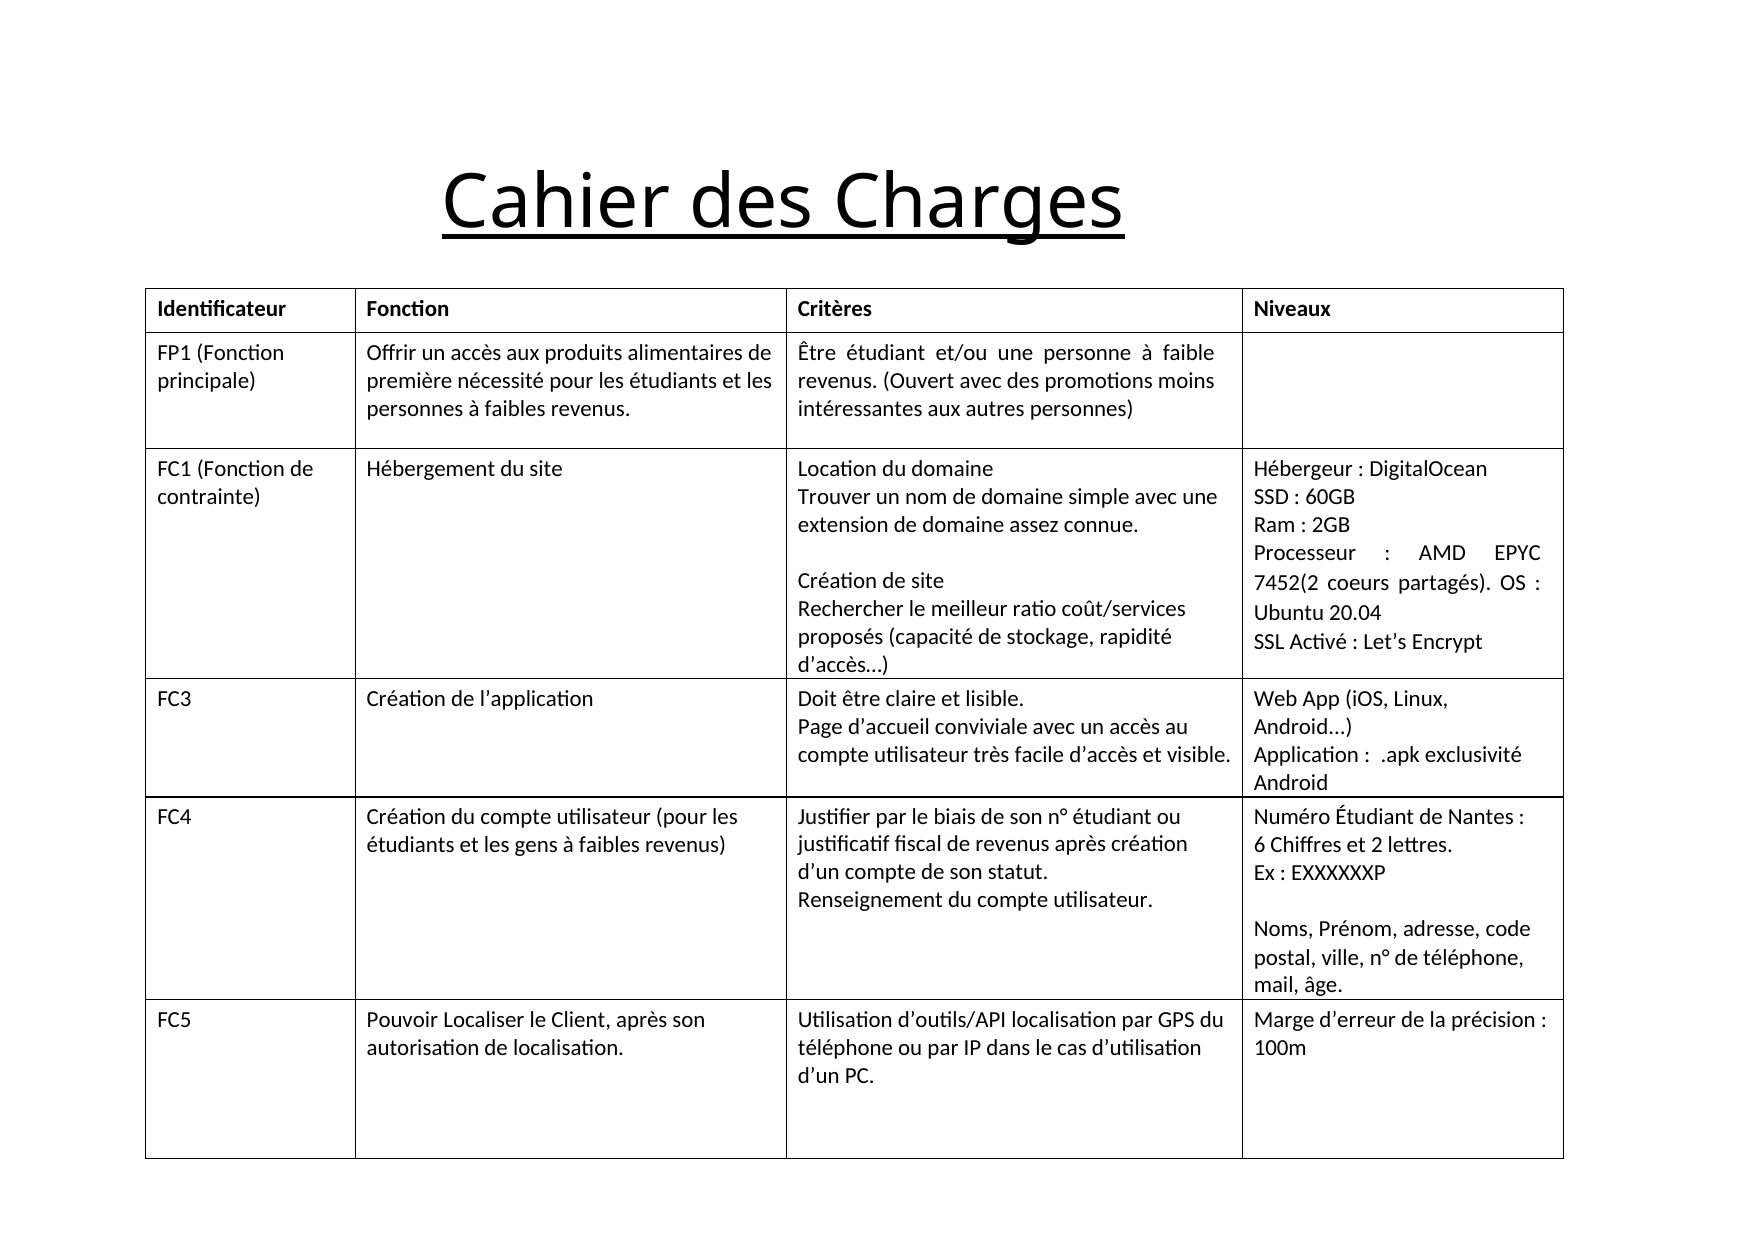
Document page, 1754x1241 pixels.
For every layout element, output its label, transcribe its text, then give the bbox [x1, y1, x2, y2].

table_cell FC3 [146, 679, 355, 796]
table_cell Création de l’application [356, 679, 786, 796]
table_cell [1243, 333, 1563, 448]
table_cell Pouvoir Localiser le Client, après son autorisation de localisation. [356, 1000, 786, 1157]
table_header Fonction [356, 289, 786, 332]
table_cell FP1 (Fonction principale) [146, 333, 355, 448]
table_cell Hébergeur : DigitalOcean SSD : 60GB Ram : 2GB Processeur : AMD EPYC 7452(2 coeurs partagés). OS : Ubuntu 20.04 SSL Activé : Let’s Encrypt [1243, 449, 1563, 678]
text Cahier des Charges [0, 148, 1568, 250]
table_header Critères [787, 289, 1242, 332]
table_cell Utilisation d’outils/API localisation par GPS du téléphone ou par IP dans le cas d’utilisation d’un PC. [787, 1000, 1242, 1157]
table_header Niveaux [1243, 289, 1563, 332]
table_cell Être étudiant et/ou une personne à faible revenus. (Ouvert avec des promotions moins intéressantes aux autres personnes) [787, 333, 1242, 448]
table_cell FC1 (Fonction de contrainte) [146, 449, 355, 678]
table_cell Web App (iOS, Linux, Android...) Application : .apk exclusivité Android [1243, 679, 1563, 796]
table_cell Location du domaine Trouver un nom de domaine simple avec une extension de domaine assez connue. Création de site Rechercher le meilleur ratio coût/services proposés (capacité de stockage, rapidité d’accès…) [787, 449, 1242, 678]
table_cell Offrir un accès aux produits alimentaires de première nécessité pour les étudiants et les personnes à faibles revenus. [356, 333, 786, 448]
table_header Identificateur [146, 289, 355, 332]
table_cell Numéro Étudiant de Nantes : 6 Chiffres et 2 lettres. Ex : EXXXXXXP Noms, Prénom, adresse, code postal, ville, n° de téléphone, mail, âge. [1243, 798, 1563, 999]
table_cell Création du compte utilisateur (pour les étudiants et les gens à faibles revenus) [356, 798, 786, 999]
table_cell Doit être claire et lisible. Page d’accueil conviviale avec un accès au compte utilisateur très facile d’accès et visible. [787, 679, 1242, 796]
table_cell FC5 [146, 1000, 355, 1157]
table_cell FC4 [146, 798, 355, 999]
table_cell Hébergement du site [356, 449, 786, 678]
table_cell Marge d’erreur de la précision : 100m [1243, 1000, 1563, 1157]
table_cell Justifier par le biais de son n° étudiant ou justificatif fiscal de revenus après création d’un compte de son statut. Renseignement du compte utilisateur. [787, 798, 1242, 999]
